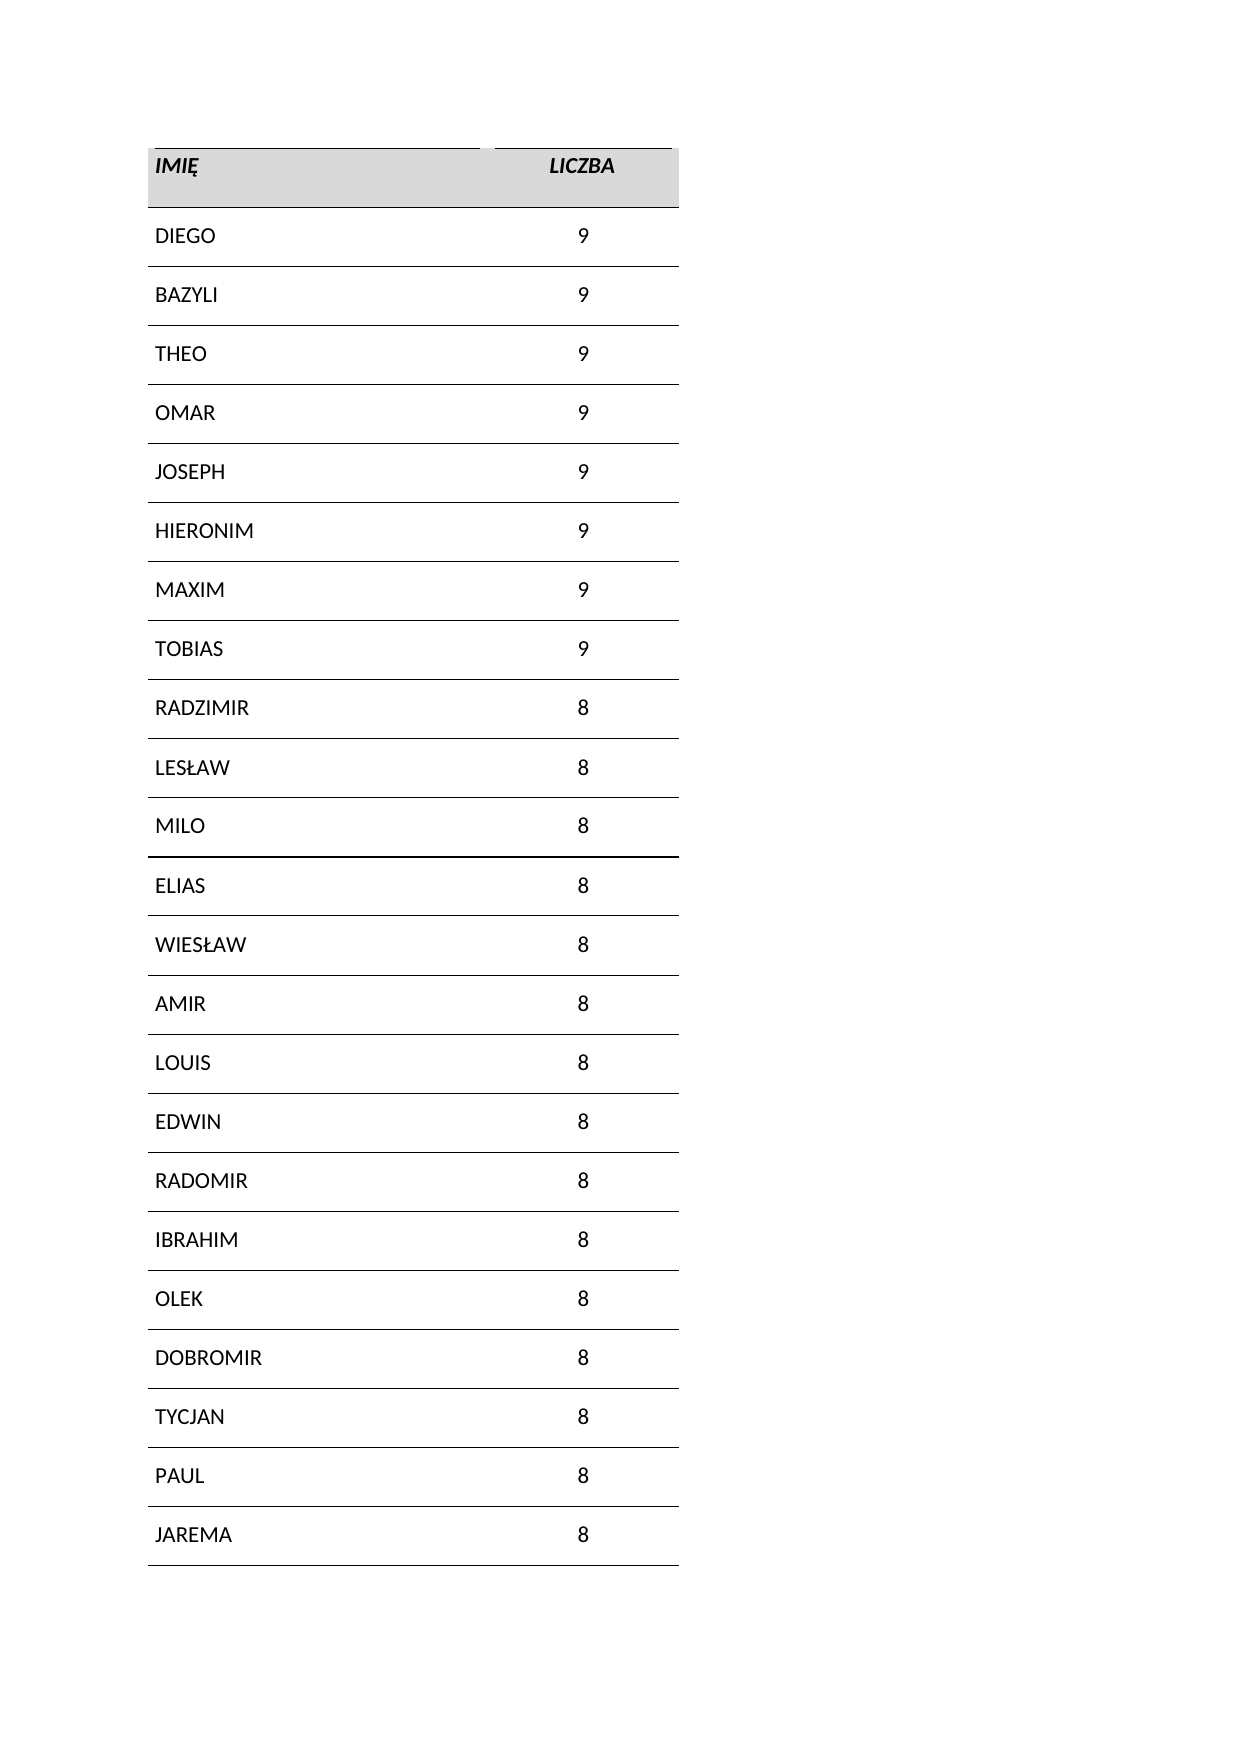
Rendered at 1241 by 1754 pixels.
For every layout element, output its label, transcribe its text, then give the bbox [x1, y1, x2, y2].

table_header LICZBA [487, 148, 679, 207]
table_cell 9 [487, 621, 679, 679]
table_cell 8 [487, 1448, 679, 1506]
table_cell OMAR [148, 385, 487, 443]
table_cell TOBIAS [148, 621, 487, 679]
table_cell RADZIMIR [148, 680, 487, 738]
table_cell 8 [487, 1389, 679, 1447]
table_cell IBRAHIM [148, 1212, 487, 1270]
table_cell 8 [487, 798, 679, 856]
table_cell RADOMIR [148, 1153, 487, 1211]
table_cell LESŁAW [148, 739, 487, 797]
table_cell DIEGO [148, 208, 487, 266]
table_cell 8 [487, 1330, 679, 1388]
table_cell LOUIS [148, 1035, 487, 1093]
table_cell 8 [487, 1507, 679, 1565]
table_cell 9 [487, 326, 679, 384]
table_cell AMIR [148, 976, 487, 1033]
table_header IMIĘ [148, 148, 487, 207]
table_cell 8 [487, 916, 679, 974]
table_cell THEO [148, 326, 487, 384]
table_cell DOBROMIR [148, 1330, 487, 1388]
table_cell 9 [487, 444, 679, 502]
table_cell JOSEPH [148, 444, 487, 502]
table_cell EDWIN [148, 1094, 487, 1152]
table_cell BAZYLI [148, 267, 487, 325]
table_cell PAUL [148, 1448, 487, 1506]
table_cell 8 [487, 1035, 679, 1093]
table_cell MAXIM [148, 562, 487, 620]
table_cell ELIAS [148, 858, 487, 915]
table_cell OLEK [148, 1271, 487, 1329]
table_cell 9 [487, 208, 679, 266]
table_cell 9 [487, 562, 679, 620]
table_cell 9 [487, 267, 679, 325]
table_cell JAREMA [148, 1507, 487, 1565]
table_cell 8 [487, 976, 679, 1033]
table_cell 8 [487, 1212, 679, 1270]
table_cell WIESŁAW [148, 916, 487, 974]
table_cell TYCJAN [148, 1389, 487, 1447]
table_cell 8 [487, 858, 679, 915]
table_cell 9 [487, 503, 679, 561]
table_cell HIERONIM [148, 503, 487, 561]
table_cell 8 [487, 680, 679, 738]
table_cell 8 [487, 1271, 679, 1329]
table_cell 9 [487, 385, 679, 443]
table_cell 8 [487, 1094, 679, 1152]
table_cell MILO [148, 798, 487, 856]
table_cell 8 [487, 739, 679, 797]
table_cell 8 [487, 1153, 679, 1211]
